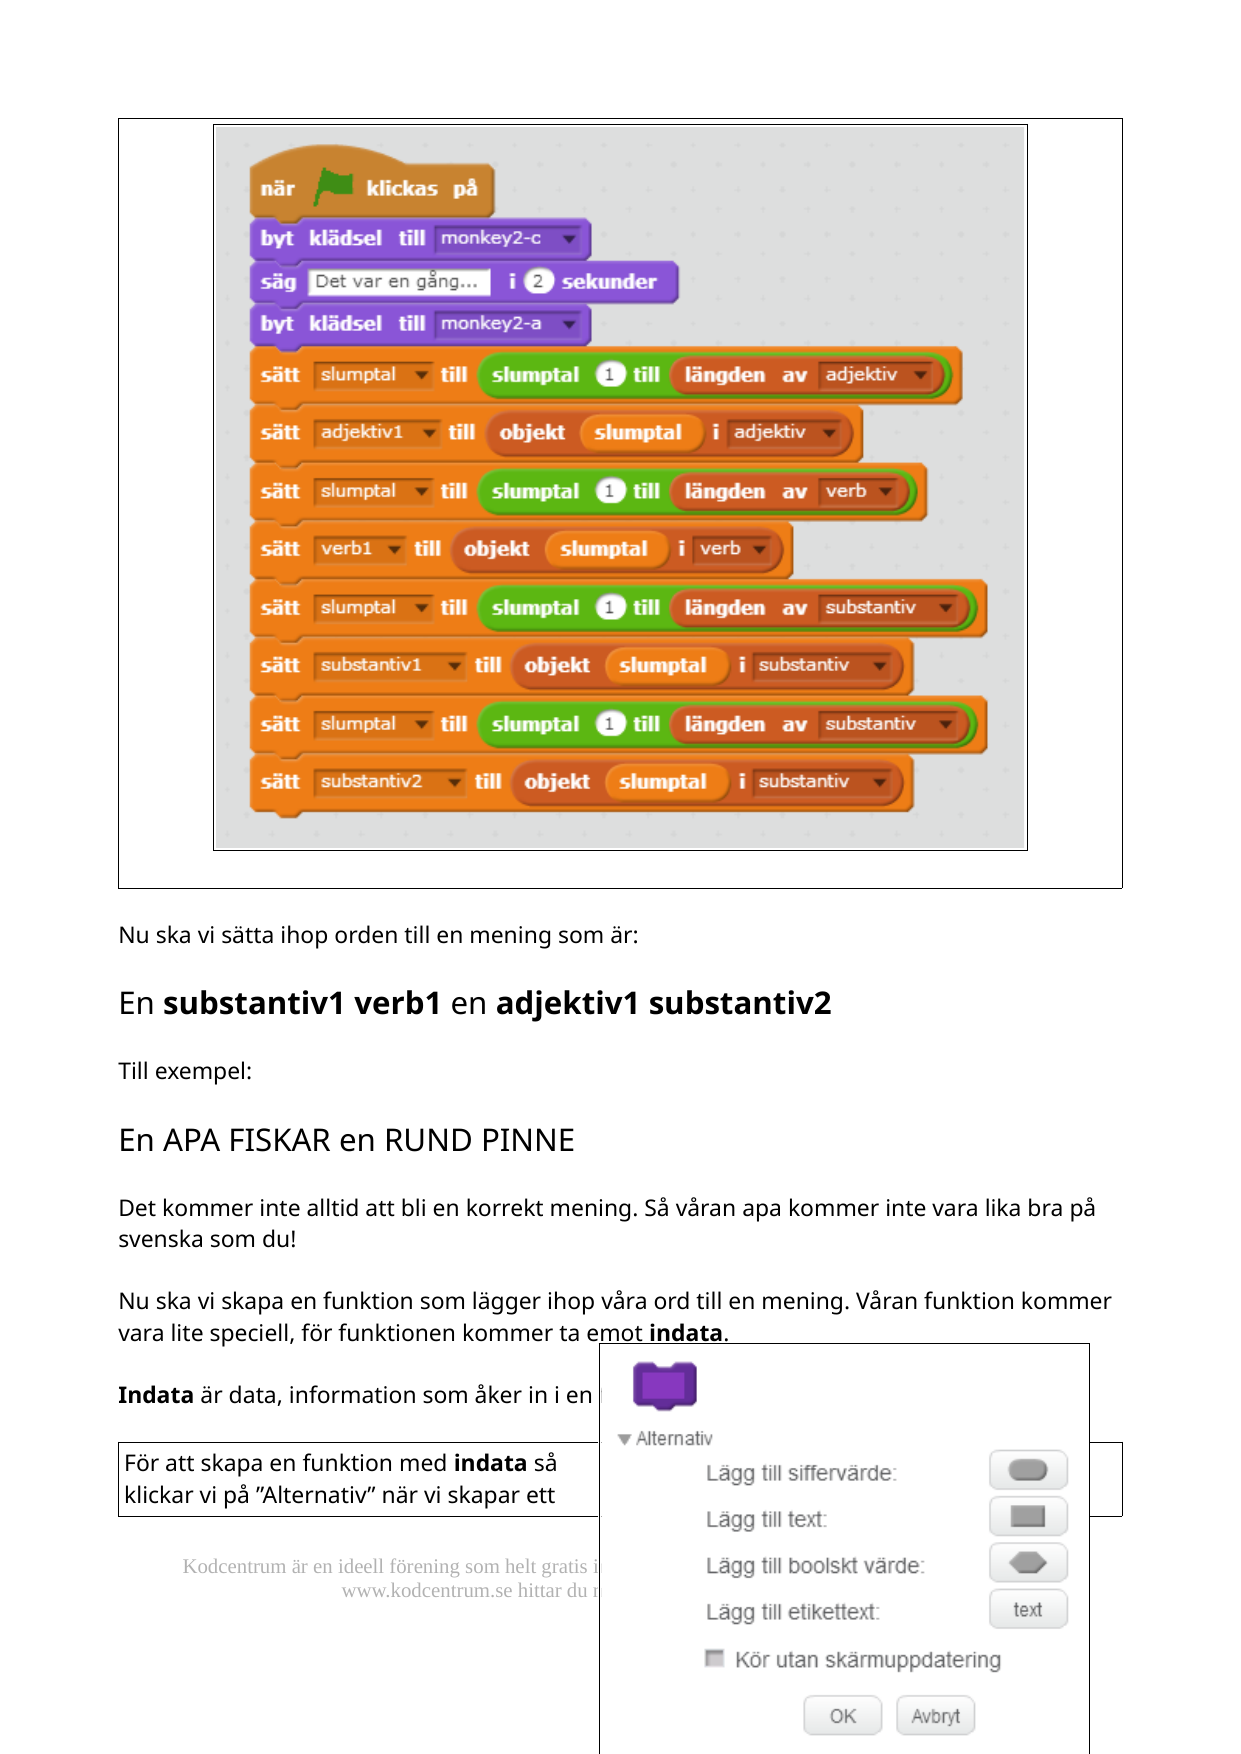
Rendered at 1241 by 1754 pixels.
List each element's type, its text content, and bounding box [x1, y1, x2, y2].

table_header [119, 848, 1122, 887]
text En APA FISKAR en RUND PINNE [118, 1118, 1122, 1160]
text Det kommer inte alltid att bli en korrekt mening. Så våran apa kommer inte vara lika bra på svenska som du! [118, 1192, 1122, 1254]
text En substantiv1 verb1 en adjektiv1 substantiv2 [118, 981, 1122, 1024]
picture [216, 127, 1025, 848]
text Nu ska vi sätta ihop orden till en mening som är: [118, 919, 1122, 950]
table_header För att skapa en funktion med indata så klickar vi på ”Alternativ” när vi skapar ett nytt block. Namne funktionen till ”lägg till ordet”. Sen klickar du på ”Lägg till text” och skriver in ord. Såhär ska det se ut: [119, 1443, 599, 1516]
table_header För att skapa en funktion med indata så klickar vi på ”Alternativ” när vi skapar ett nytt block. Namne funktionen till ”lägg till ordet”. Sen klickar du på ”Lägg till text” och skriver in ord. Såhär ska det se ut: [600, 1344, 1089, 1754]
table_header [119, 119, 1122, 847]
text Indata är data, information som åker in i en funktion. [118, 1379, 599, 1410]
text Till exempel: [118, 1055, 1122, 1086]
picture [601, 1346, 1087, 1751]
text Nu ska vi skapa en funktion som lägger ihop våra ord till en mening. Våran funktion kommer vara lite speciell, för funktionen kommer ta emot indata. [118, 1285, 1122, 1348]
